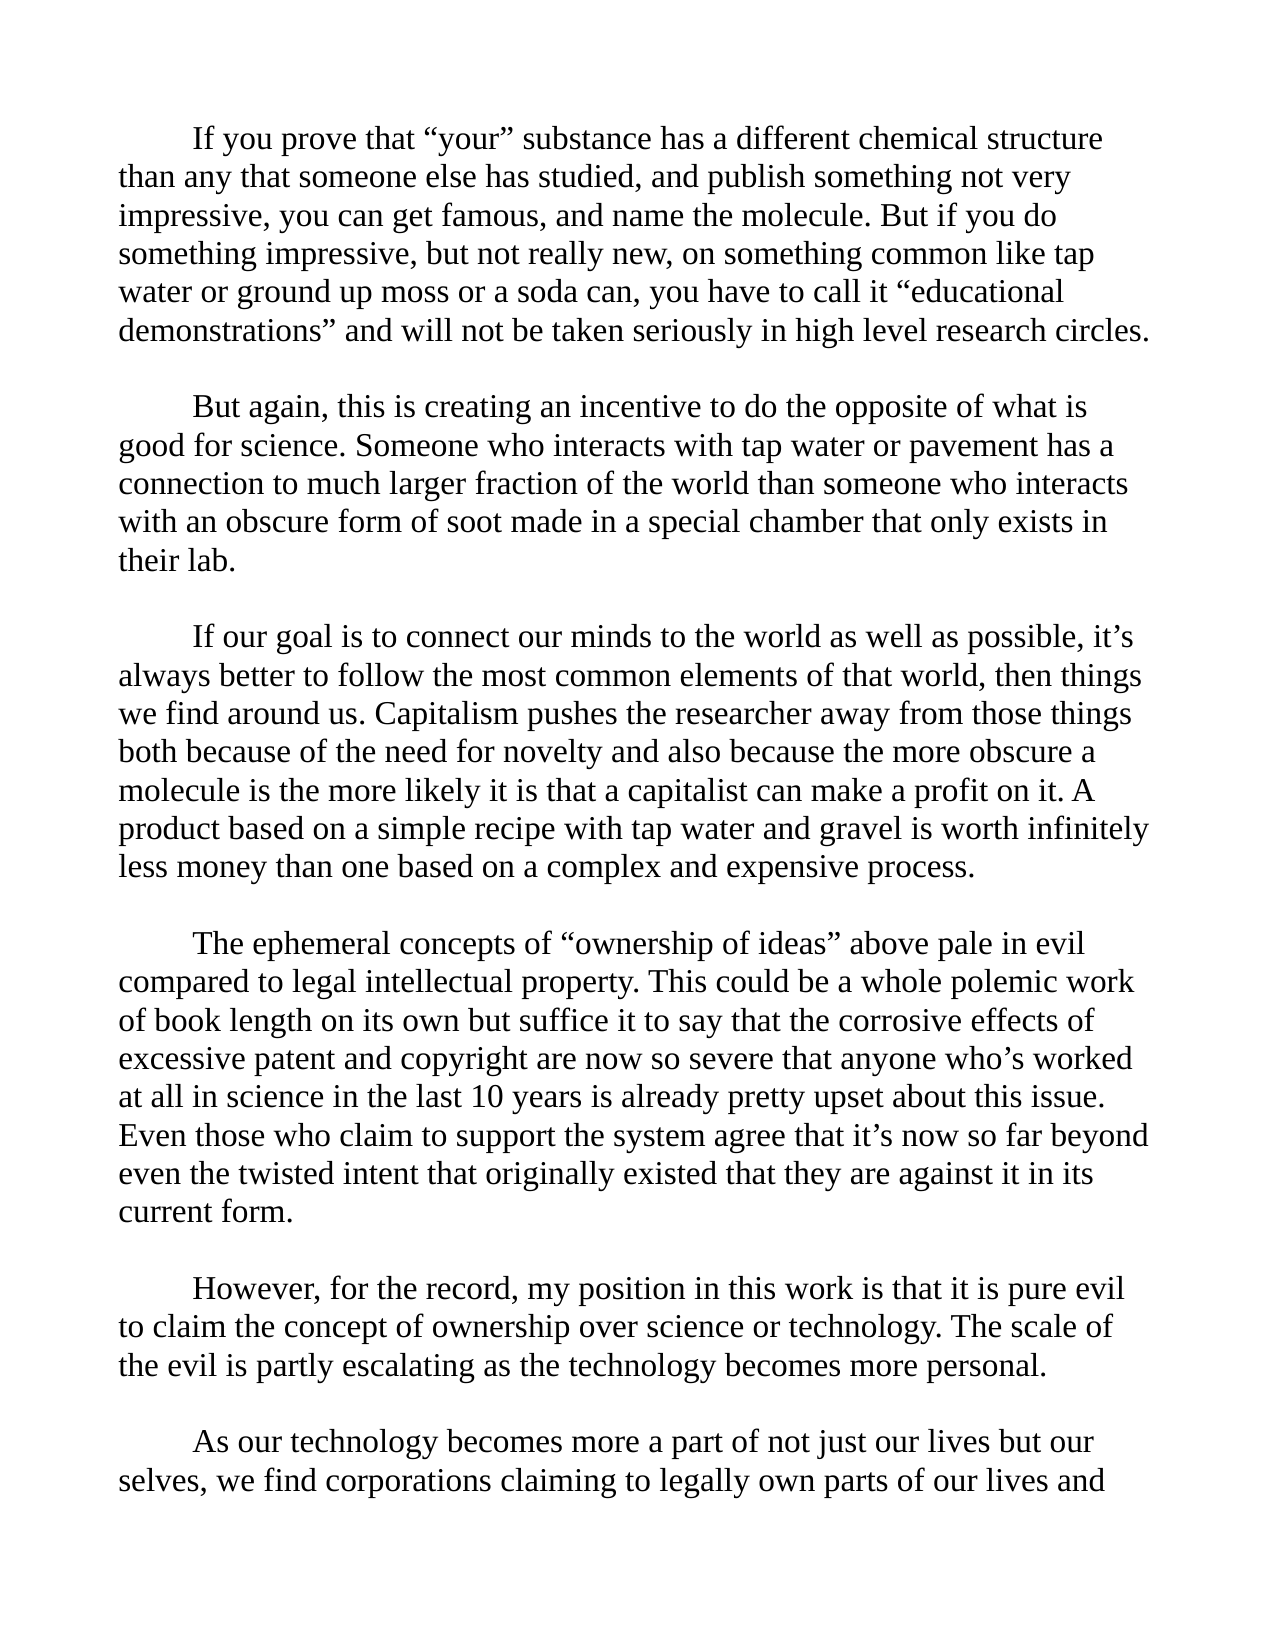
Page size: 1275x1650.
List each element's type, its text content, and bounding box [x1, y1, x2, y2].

text As our technology becomes more a part of not just our lives but our selves, we find corporations claiming to legally own parts of our lives and [118, 1421, 1157, 1498]
text But again, this is creating an incentive to do the opposite of what is good for science. Someone who interacts with tap water or pavement has a connection to much larger fraction of the world than someone who interacts with an obscure form of soot made in a special chamber that only exists in their lab. [118, 386, 1157, 578]
text If our goal is to connect our minds to the world as well as possible, it’s always better to follow the most common elements of that world, then things we find around us. Capitalism pushes the researcher away from those things both because of the need for novelty and also because the more obscure a molecule is the more likely it is that a capitalist can make a profit on it. A product based on a simple recipe with tap water and gravel is worth infinitely less money than one based on a complex and expensive process. [118, 616, 1157, 885]
text However, for the record, my position in this work is that it is pure evil to claim the concept of ownership over science or technology. The scale of the evil is partly escalating as the technology becomes more personal. [118, 1268, 1157, 1383]
text If you prove that “your” substance has a different chemical structure than any that someone else has studied, and publish something not very impressive, you can get famous, and name the molecule. But if you do something impressive, but not really new, on something common like tap water or ground up moss or a soda can, you have to call it “educational demonstrations” and will not be taken seriously in high level research circles. [118, 118, 1157, 348]
text The ephemeral concepts of “ownership of ideas” above pale in evil compared to legal intellectual property. This could be a whole polemic work of book length on its own but suffice it to say that the corrosive effects of excessive patent and copyright are now so severe that anyone who’s worked at all in science in the last 10 years is already pretty upset about this issue. Even those who claim to support the system agree that it’s now so far beyond even the twisted intent that originally existed that they are against it in its current form. [118, 923, 1157, 1230]
